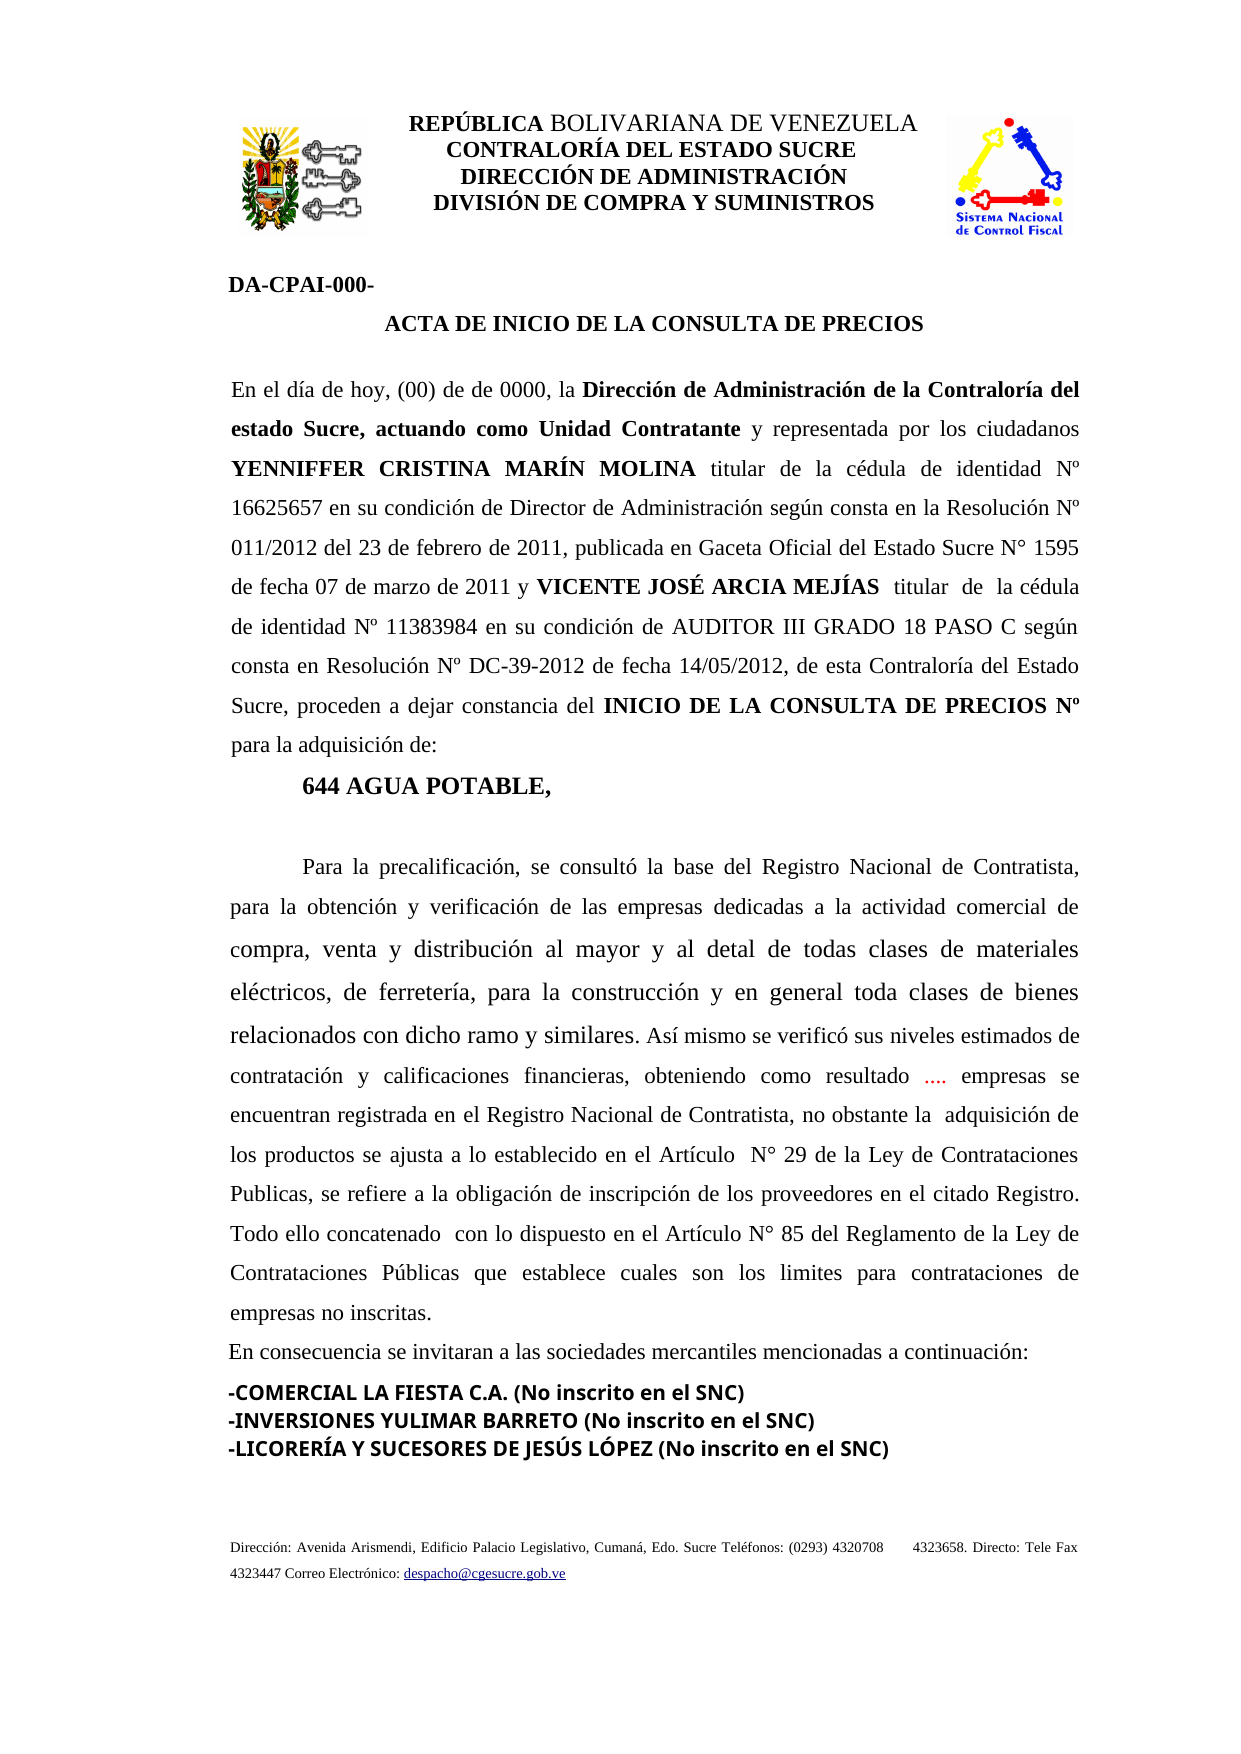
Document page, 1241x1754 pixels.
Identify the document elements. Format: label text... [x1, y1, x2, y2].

text DA-CPAI-000- [228, 271, 1080, 297]
text En consecuencia se invitaran a las sociedades mercantiles mencionadas a continuación: [228, 1338, 1080, 1364]
text Para la precalificación, se consultó la base del Registro Nacional de Contratista, para la obtención y verificación de las empresas dedicadas a la actividad comercial de compra, venta y distribución al mayor y al detal de todas clases de materiales eléctricos, de ferretería, para la construcción y en general toda clases de bienes relacionados con dicho ramo y similares. Así mismo se verificó sus niveles estimados de contratación y calificaciones financieras, obteniendo como resultado .... empresas se encuentran registrada en el Registro Nacional de Contratista, no obstante la adquisición de los productos se ajusta a lo establecido en el Artículo N° 29 de la Ley de Contrataciones Publicas, se refiere a la obligación de inscripción de los proveedores en el citado Registro. Todo ello concatenado con lo dispuesto en el Artículo N° 85 del Reglamento de la Ley de Contrataciones Públicas que establece cuales son los limites para contrataciones de empresas no inscritas. [230, 853, 1080, 1325]
text -COMERCIAL LA FIESTA C.A. (No inscrito en el SNC) -INVERSIONES YULIMAR BARRETO (No inscrito en el SNC) -LICORERÍA Y SUCESORES DE JESÚS LÓPEZ (No inscrito en el SNC) [228, 1378, 1080, 1491]
text En el día de hoy, (00) de de 0000, la Dirección de Administración de la Contraloría del estado Sucre, actuando como Unidad Contratante y representada por los ciudadanos YENNIFFER CRISTINA MARÍN MOLINA titular de la cédula de identidad Nº 16625657 en su condición de Director de Administración según consta en la Resolución Nº 011/2012 del 23 de febrero de 2011, publicada en Gaceta Oficial del Estado Sucre N° 1595 de fecha 07 de marzo de 2011 y VICENTE JOSÉ ARCIA MEJÍAS titular de la cédula de identidad Nº 11383984 en su condición de AUDITOR III GRADO 18 PASO C según consta en Resolución Nº DC-39-2012 de fecha 14/05/2012, de esta Contraloría del Estado Sucre, proceden a dejar constancia del INICIO DE LA CONSULTA DE PRECIOS Nº para la adquisición de: [231, 376, 1080, 758]
picture [946, 114, 1073, 238]
text 644 AGUA POTABLE, [231, 771, 1080, 799]
picture [236, 117, 368, 237]
text ACTA DE INICIO DE LA CONSULTA DE PRECIOS [228, 310, 1080, 337]
